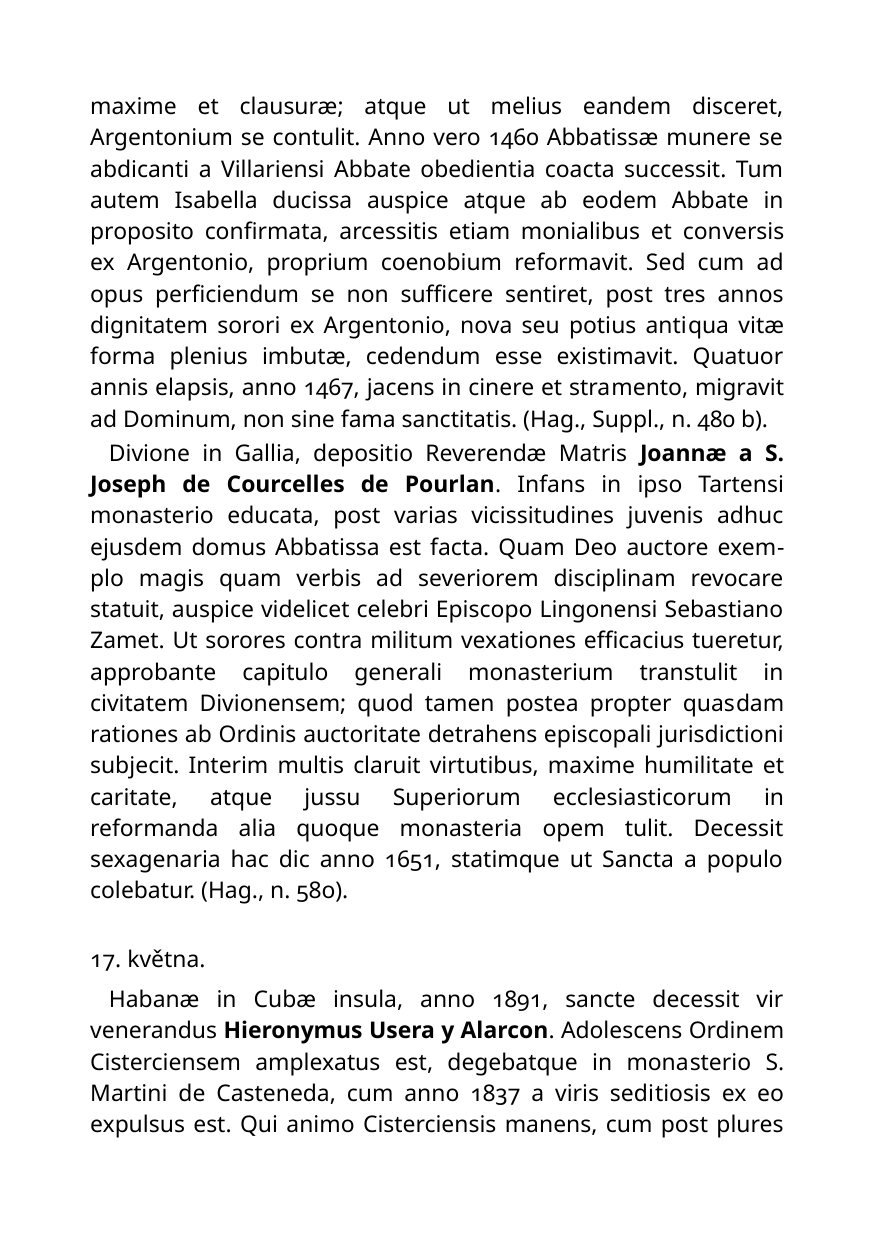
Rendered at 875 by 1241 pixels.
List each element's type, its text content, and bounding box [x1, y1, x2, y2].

text maxime et clausuræ; atque ut melius eandem disceret, Argentonium se contulit. Anno vero 1460 Abbatissæ munere se abdicanti a Villariensi Abbate obedientia coacta successit. Tum autem Isabella ducissa auspice atque ab eodem Abbate in proposito confirmata, arcessitis etiam monialibus et con­versis ex Argentonio, proprium coenobium reformavit. Sed cum ad opus perficiendum se non sufficere sentiret, post tres annos dignitatem sorori ex Argentonio, nova seu potius anti­qua vitæ forma plenius imbutæ, cedendum esse existimavit. Quatuor annis elapsis, anno 1467, jacens in cinere et stra­mento, migravit ad Dominum, non sine fama sanctitatis. (Hag., Suppl., n. 480 b). [90, 90, 784, 434]
text 17. května. [90, 943, 784, 974]
text Divione in Gallia, depositio Reverendæ Matris Joannæ a S. Joseph de Courcelles de Pourlan. Infans in ipso Tartensi monasterio educata, post varias vicissitudines juvenis adhuc ejusdem domus Abbatissa est facta. Quam Deo auctore exem­plo magis quam verbis ad severiorem disciplinam revocare statuit, auspice videlicet celebri Episcopo Lingonensi Sebastiano Zamet. Ut sorores contra militum vexationes efficacius tueretur, approbante capitulo generali monasterium transtulit in civitatem Divionensem; quod tamen postea propter quas­dam rationes ab Ordinis auctoritate detrahens episcopali jurisdictioni subjecit. Interim multis claruit virtutibus, ma­xime humilitate et caritate, atque jussu Superiorum ecclesia­sticorum in reformanda alia quoque monasteria opem tulit. Decessit sexagenaria hac dic anno 1651, statimque ut Sancta a populo colebatur. (Hag., n. 58o). [90, 437, 784, 906]
text Habanæ in Cubæ insula, anno 1891, sancte decessit vir venerandus Hieronymus Usera y Alarcon. Adolescens Ordinem Cisterciensem amplexatus est, degebatque in mona­sterio S. Martini de Casteneda, cum anno 1837 a viris sedi­tiosis ex eo expulsus est. Qui animo Cisterciensis manens, cum post plures [90, 983, 784, 1139]
